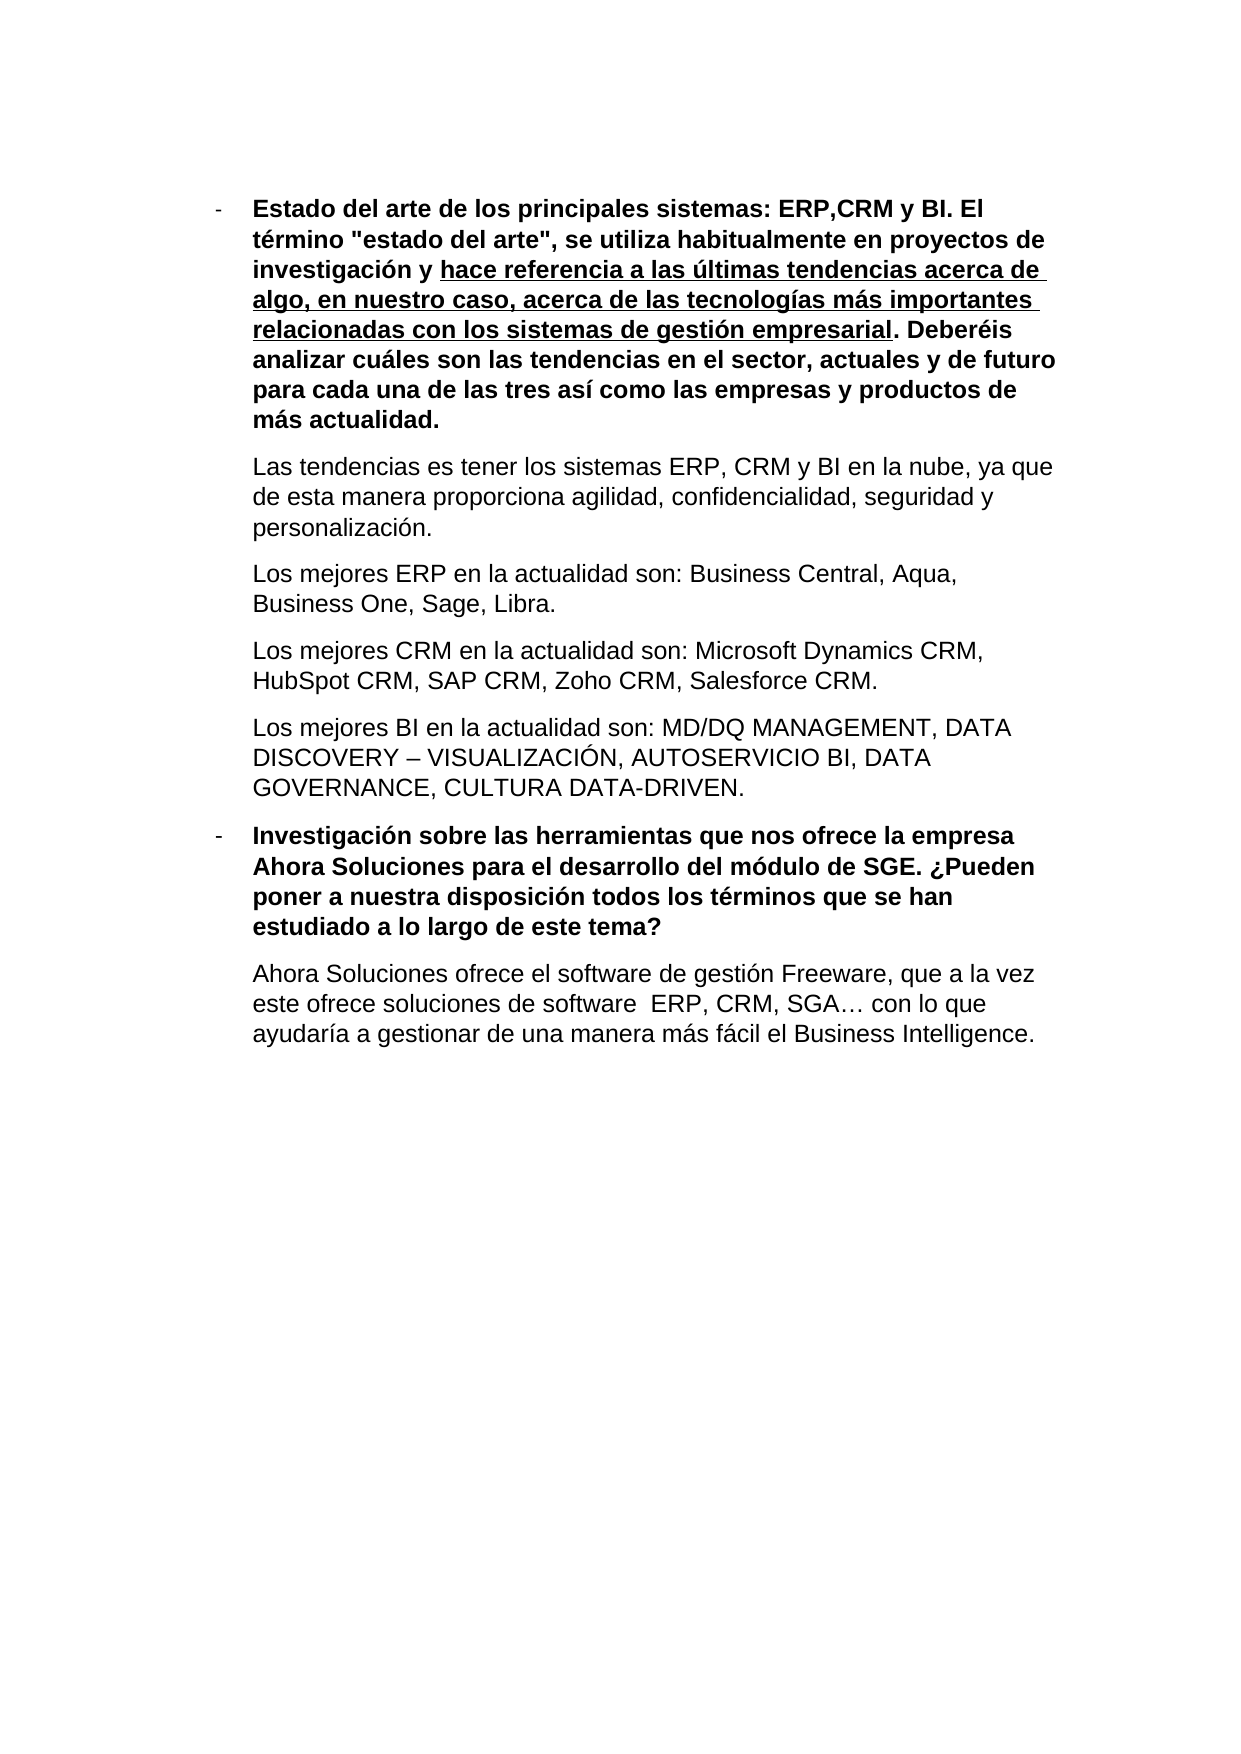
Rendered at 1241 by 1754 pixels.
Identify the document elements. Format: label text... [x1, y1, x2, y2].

list Los mejores CRM en la actualidad son: Microsoft Dynamics CRM, HubSpot CRM, SAP CRM, Zoho CRM, Salesforce CRM. [252, 636, 1063, 695]
list Investigación sobre las herramientas que nos ofrece la empresa Ahora Soluciones para el desarrollo del módulo de SGE. ¿Pueden poner a nuestra disposición todos los términos que se han estudiado a lo largo de este tema? [215, 820, 1063, 941]
list Las tendencias es tener los sistemas ERP, CRM y BI en la nube, ya que de esta manera proporciona agilidad, confidencialidad, seguridad y personalización. [252, 452, 1063, 541]
list Los mejores ERP en la actualidad son: Business Central, Aqua, Business One, Sage, Libra. [252, 559, 1063, 618]
list Estado del arte de los principales sistemas: ERP,CRM y BI. El término "estado del arte", se utiliza habitualmente en proyectos de investigación y hace referencia a las últimas tendencias acerca de algo, en nuestro caso, acerca de las tecnologías más importantes relacionadas con los sistemas de gestión empresarial. Deberéis analizar cuáles son las tendencias en el sector, actuales y de futuro para cada una de las tres así como las empresas y productos de más actualidad. [215, 194, 1063, 434]
list Los mejores BI en la actualidad son: MD/DQ MANAGEMENT, DATA DISCOVERY – VISUALIZACIÓN, AUTOSERVICIO BI, DATA GOVERNANCE, CULTURA DATA-DRIVEN. [252, 713, 1063, 802]
list Ahora Soluciones ofrece el software de gestión Freeware, que a la vez este ofrece soluciones de software ERP, CRM, SGA… con lo que ayudaría a gestionar de una manera más fácil el Business Intelligence. [252, 959, 1063, 1048]
